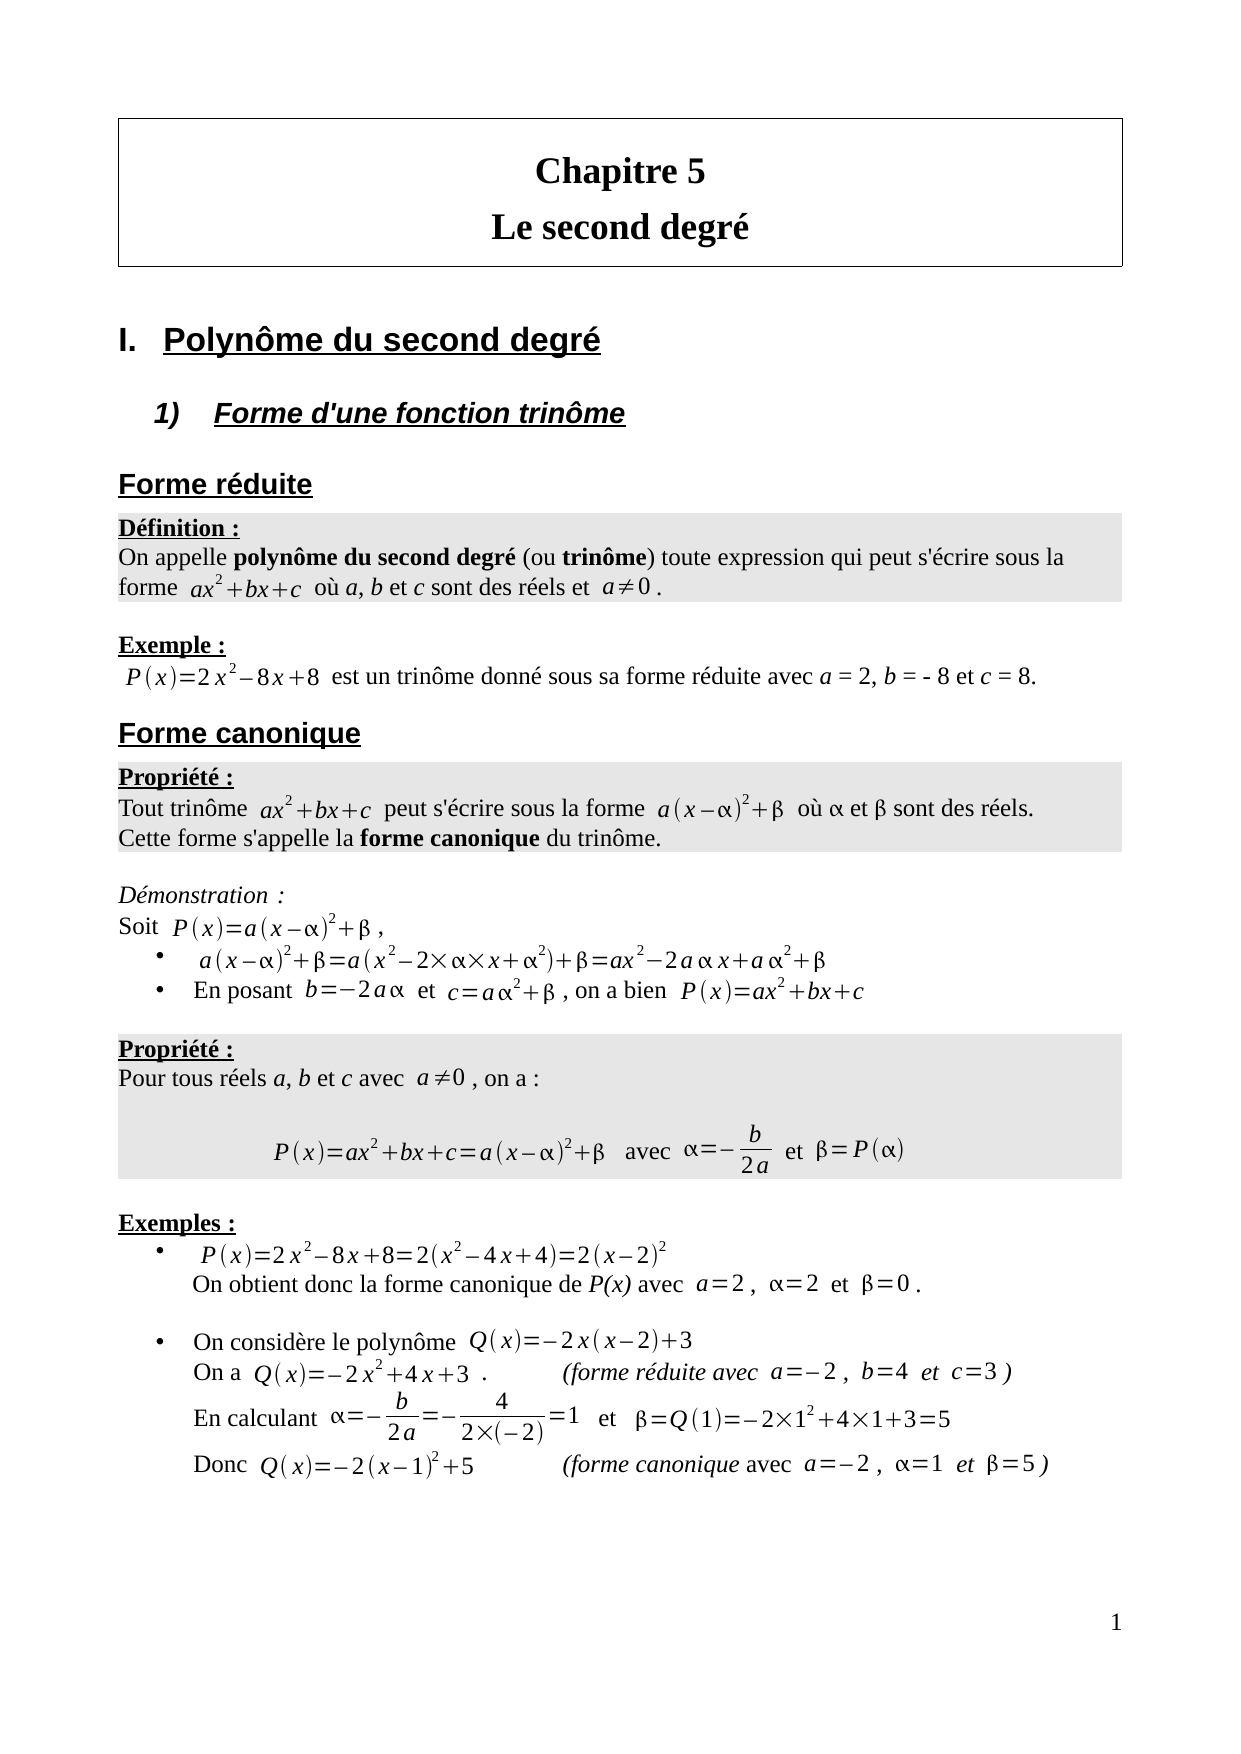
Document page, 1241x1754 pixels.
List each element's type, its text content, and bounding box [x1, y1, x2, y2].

text Pour tous réels a, b et c avec , on a : [118, 1063, 1122, 1092]
subtitle Forme réduite [118, 467, 1122, 501]
list Donc (forme canonique avec , et ) [156, 1447, 1122, 1479]
text On appelle polynôme du second degré (ou trinôme) toute expression qui peut s'écrire sous la forme où a, b et c sont des réels et . [118, 542, 1122, 602]
text Exemple : [118, 630, 1122, 659]
text Propriété : [118, 1034, 1122, 1063]
subtitle Forme d'une fonction trinôme [153, 396, 1122, 429]
list On a . (forme réduite avec , et ) [156, 1355, 1122, 1387]
list En calculant et [156, 1387, 1122, 1447]
text avec et [118, 1121, 1122, 1179]
subtitle Polynôme du second degré [118, 320, 1122, 358]
text Propriété : [118, 762, 1122, 791]
text Exemples : [118, 1208, 1122, 1237]
list En posant et , on a bien [156, 973, 1122, 1006]
text est un trinôme donné sous sa forme réduite avec a = 2, b = - 8 et c = 8. [118, 659, 1122, 691]
text Tout trinôme peut s'écrire sous la forme où  et  sont des réels. [118, 791, 1122, 823]
text On obtient donc la forme canonique de P(x) avec , et . [118, 1269, 1122, 1298]
text Cette forme s'appelle la forme canonique du trinôme. [118, 823, 1122, 852]
table_header Chapitre 5 Le second degré [119, 119, 1122, 266]
text Définition : [118, 513, 1122, 542]
subtitle Forme canonique [118, 716, 1122, 750]
text Démonstration : [118, 881, 1122, 909]
list On considère le polynôme [156, 1327, 1122, 1355]
text Soit , [118, 909, 1122, 941]
